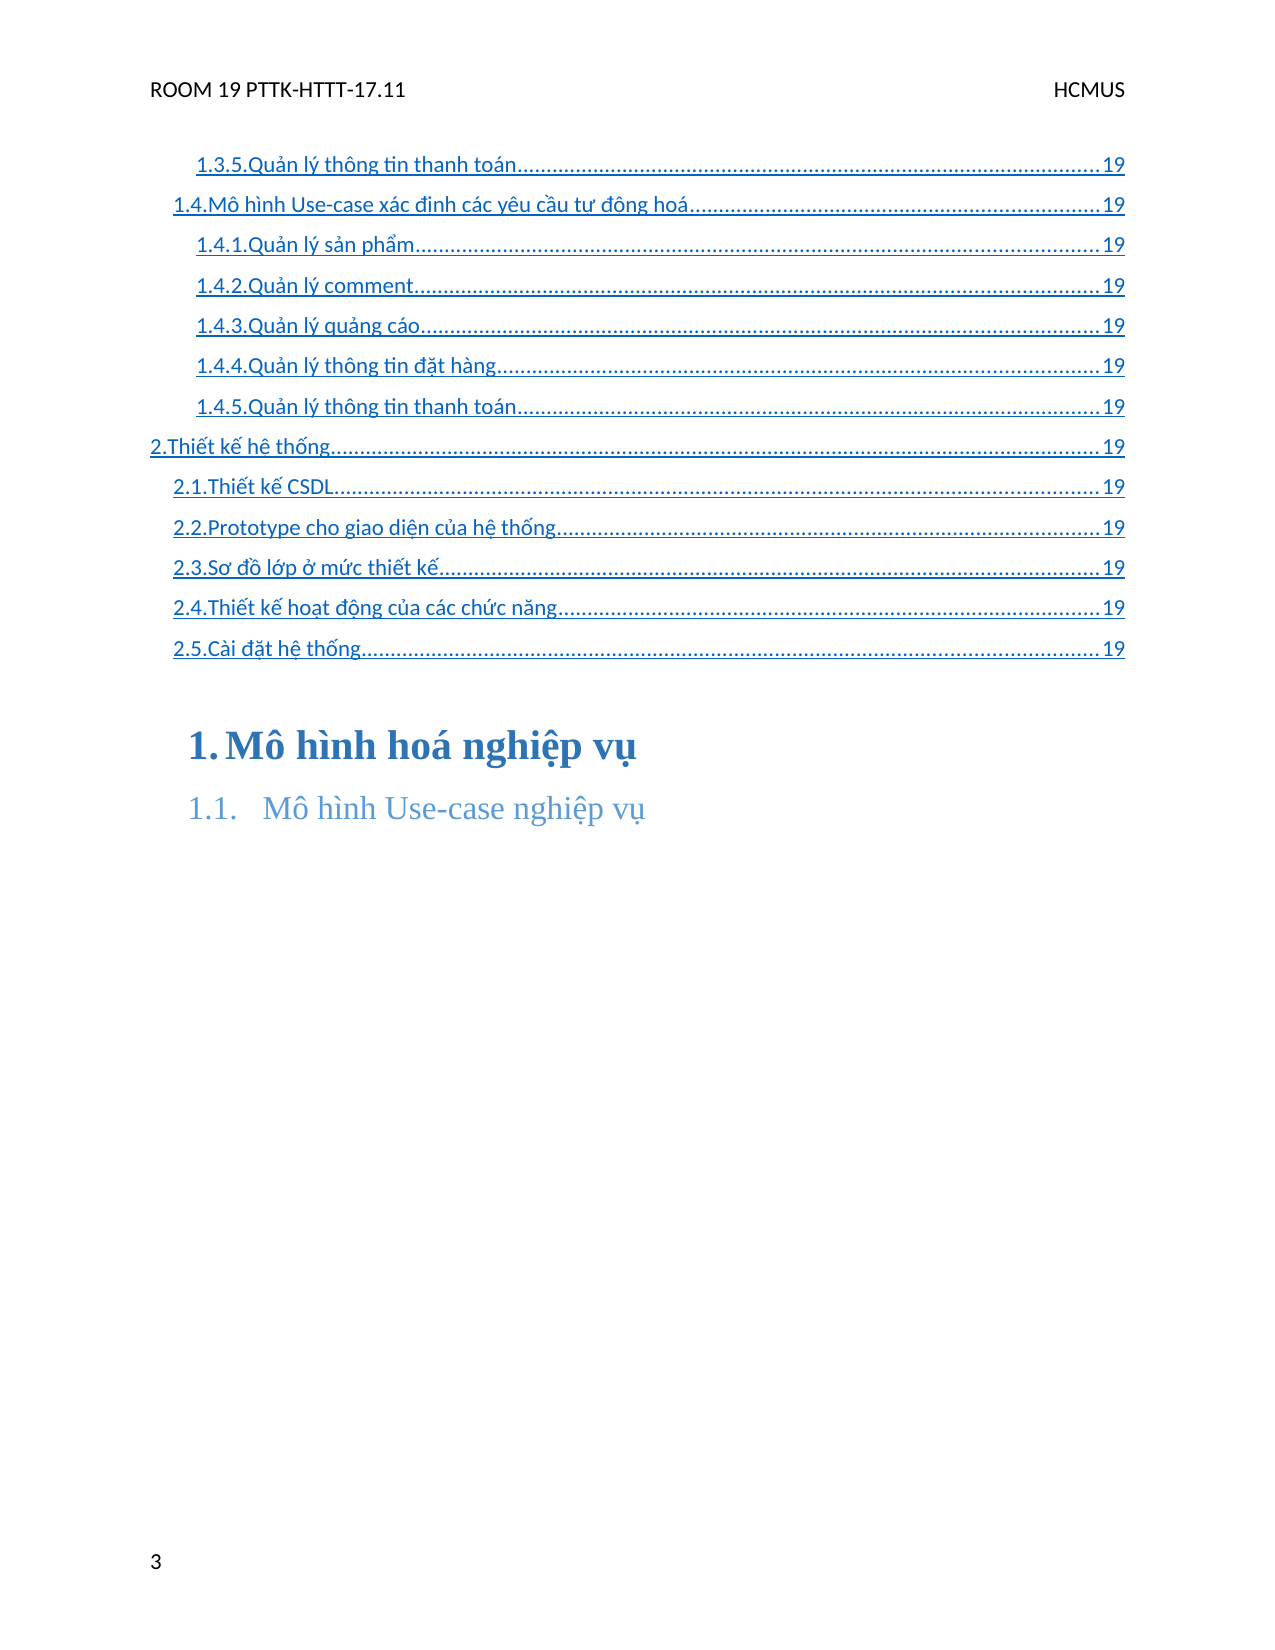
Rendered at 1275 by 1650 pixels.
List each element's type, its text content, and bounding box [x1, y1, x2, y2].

subtitle Mô hình hoá nghiệp vụ [187, 721, 1125, 768]
text 1.4.Mô hình Use-case xác định các yêu cầu tự động hoá 19 [173, 190, 1125, 214]
text 2.5.Cài đặt hệ thống 19 [173, 634, 1125, 658]
text 2.2.Prototype cho giao diện của hệ thống 19 [173, 513, 1125, 537]
text 1.4.3.Quản lý quảng cáo 19 [196, 311, 1125, 335]
text 1.4.5.Quản lý thông tin thanh toán 19 [196, 392, 1125, 416]
text 2.1.Thiết kế CSDL 19 [173, 472, 1125, 497]
text 1.4.2.Quản lý comment 19 [196, 271, 1125, 295]
text 1.3.5.Quản lý thông tin thanh toán 19 [196, 150, 1125, 174]
text 2.Thiết kế hệ thống 19 [150, 432, 1125, 456]
text 2.3.Sơ đồ lớp ở mức thiết kế 19 [173, 553, 1125, 577]
subtitle Mô hình Use-case nghiệp vụ [187, 788, 1125, 827]
text 1.4.1.Quản lý sản phẩm 19 [196, 231, 1125, 255]
text 2.4.Thiết kế hoạt động của các chức năng 19 [173, 593, 1125, 618]
text 1.4.4.Quản lý thông tin đặt hàng 19 [196, 352, 1125, 376]
